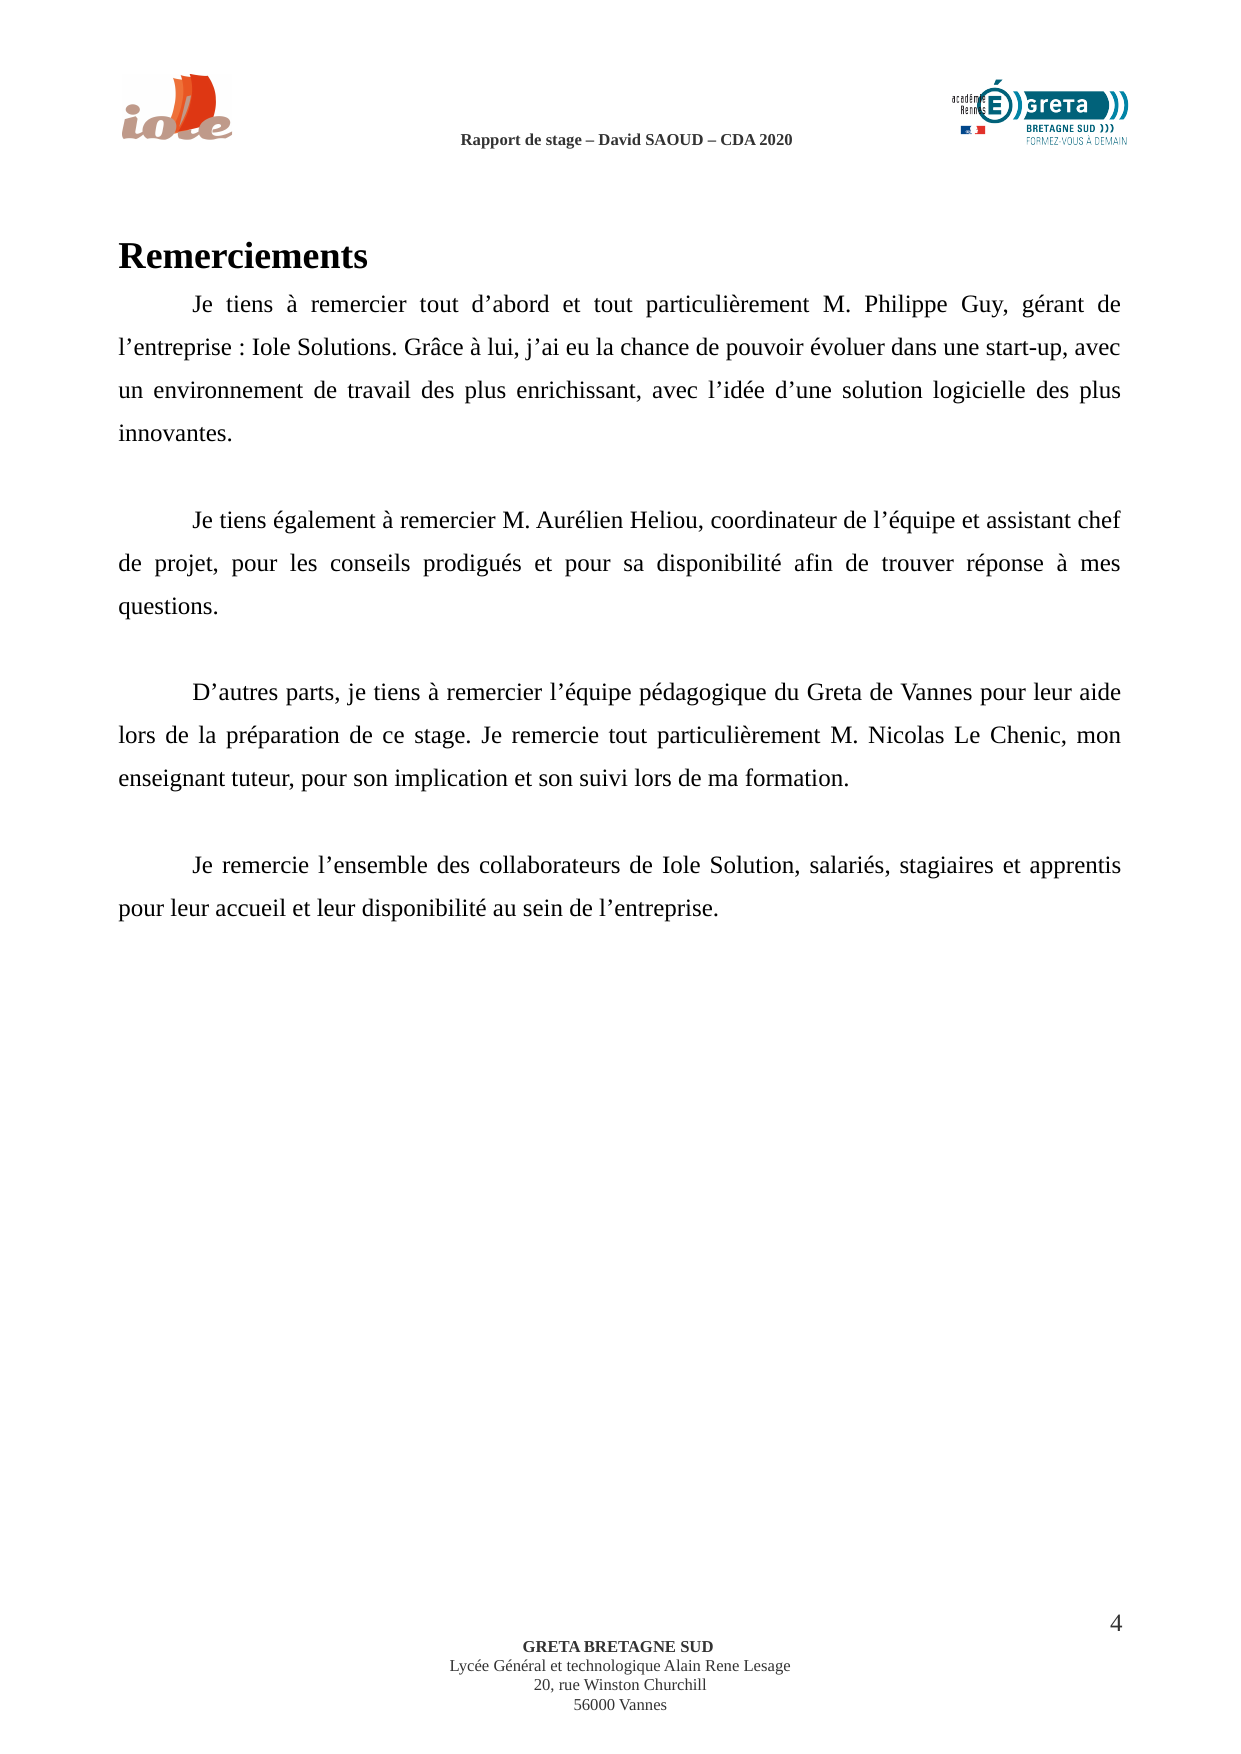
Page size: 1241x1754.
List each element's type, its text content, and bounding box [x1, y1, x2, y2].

text Je tiens à remercier tout d’abord et tout particulièrement M. Philippe Guy, gérant de l’entreprise : Iole Solutions. Grâce à lui, j’ai eu la chance de pouvoir évoluer dans une start-up, avec un environnement de travail des plus enrichissant, avec l’idée d’une solution logicielle des plus innovantes. [118, 289, 1122, 447]
picture [121, 74, 233, 140]
subtitle Remerciements [118, 233, 1122, 277]
text Je tiens également à remercier M. Aurélien Heliou, coordinateur de l’équipe et assistant chef de projet, pour les conseils prodigués et pour sa disponibilité afin de trouver réponse à mes questions. [118, 505, 1122, 620]
picture [950, 76, 1131, 147]
text D’autres parts, je tiens à remercier l’équipe pédagogique du Greta de Vannes pour leur aide lors de la préparation de ce stage. Je remercie tout particulièrement M. Nicolas Le Chenic, mon enseignant tuteur, pour son implication et son suivi lors de ma formation. [118, 677, 1122, 792]
text Je remercie l’ensemble des collaborateurs de Iole Solution, salariés, stagiaires et apprentis pour leur accueil et leur disponibilité au sein de l’entreprise. [118, 850, 1122, 922]
